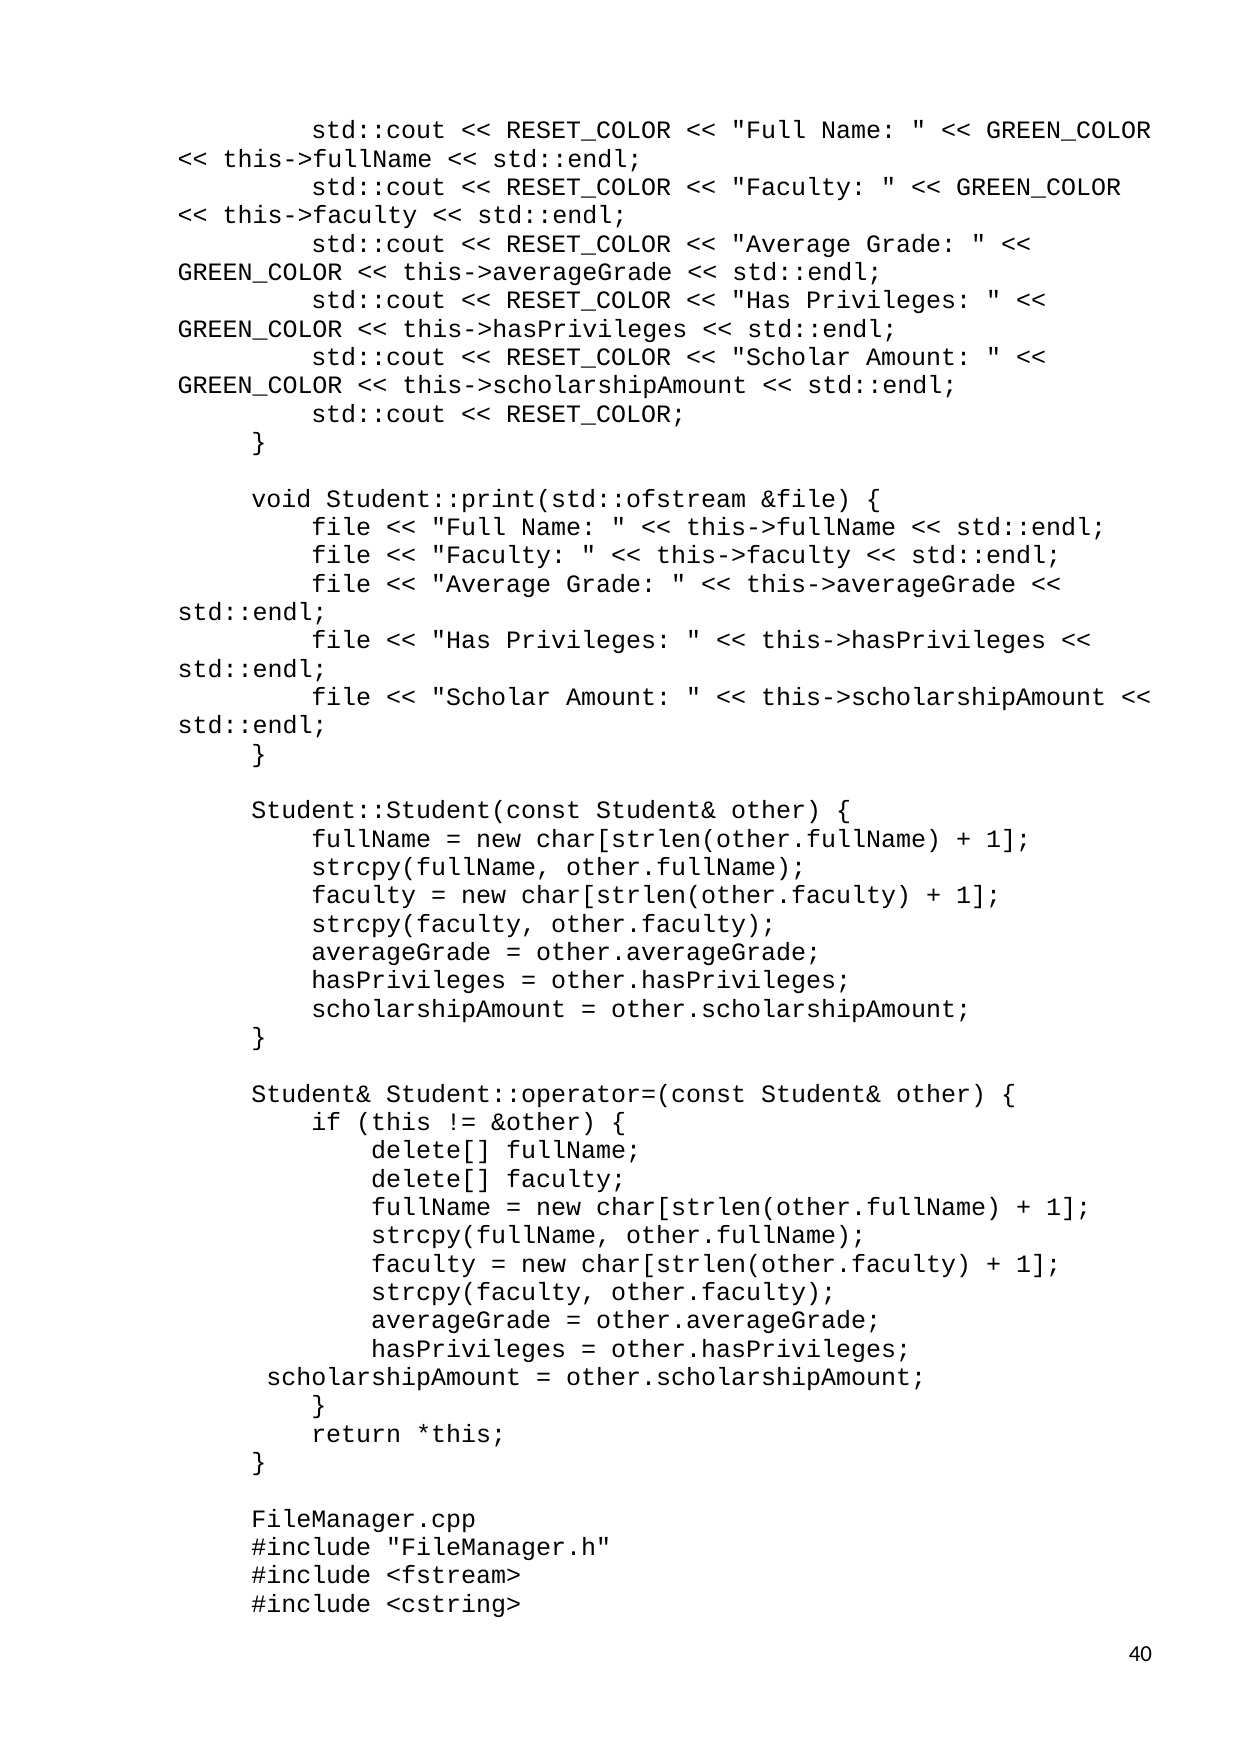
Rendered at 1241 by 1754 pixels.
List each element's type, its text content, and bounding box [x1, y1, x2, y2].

text std::cout << RESET_COLOR << "Has Privileges: " << GREEN_COLOR << this->hasPrivileges << std::endl; [177, 288, 1152, 345]
text faculty = new char[strlen(other.faculty) + 1]; [177, 883, 1152, 911]
text averageGrade = other.averageGrade; [177, 940, 1152, 968]
text void Student::print(std::ofstream &file) { [177, 486, 1152, 515]
text return *this; [177, 1421, 1152, 1450]
text fullName = new char[strlen(other.fullName) + 1]; [177, 1195, 1152, 1223]
text averageGrade = other.averageGrade; [177, 1308, 1152, 1336]
text } [177, 430, 1152, 458]
text } [177, 1025, 1152, 1053]
text } [177, 1393, 1152, 1421]
text strcpy(fullName, other.fullName); [177, 1223, 1152, 1251]
text file << "Full Name: " << this->fullName << std::endl; [177, 515, 1152, 543]
text if (this != &other) { [177, 1110, 1152, 1138]
text faculty = new char[strlen(other.faculty) + 1]; [177, 1251, 1152, 1280]
text file << "Average Grade: " << this->averageGrade << std::endl; [177, 571, 1152, 628]
text delete[] fullName; [177, 1138, 1152, 1166]
text hasPrivileges = other.hasPrivileges; [177, 968, 1152, 996]
text fullName = new char[strlen(other.fullName) + 1]; [177, 826, 1152, 855]
text std::cout << RESET_COLOR << "Average Grade: " << GREEN_COLOR << this->averageGrade << std::endl; [177, 231, 1152, 288]
text FileManager.cpp [177, 1506, 1152, 1535]
text hasPrivileges = other.hasPrivileges; [177, 1336, 1152, 1365]
text std::cout << RESET_COLOR; [177, 401, 1152, 430]
text strcpy(faculty, other.faculty); [177, 1280, 1152, 1308]
text strcpy(faculty, other.faculty); [177, 911, 1152, 940]
text #include <fstream> [177, 1563, 1152, 1591]
text std::cout << RESET_COLOR << "Scholar Amount: " << GREEN_COLOR << this->scholarshipAmount << std::endl; [177, 345, 1152, 401]
text std::cout << RESET_COLOR << "Faculty: " << GREEN_COLOR << this->faculty << std::endl; [177, 175, 1152, 231]
text scholarshipAmount = other.scholarshipAmount; [177, 996, 1152, 1025]
text std::cout << RESET_COLOR << "Full Name: " << GREEN_COLOR << this->fullName << std::endl; [177, 118, 1152, 175]
text file << "Faculty: " << this->faculty << std::endl; [177, 543, 1152, 571]
text #include <cstring> [177, 1591, 1152, 1620]
text file << "Has Privileges: " << this->hasPrivileges << std::endl; [177, 628, 1152, 685]
text delete[] faculty; [177, 1166, 1152, 1195]
text Student& Student::operator=(const Student& other) { [177, 1081, 1152, 1110]
text Student::Student(const Student& other) { [177, 798, 1152, 826]
text file << "Scholar Amount: " << this->scholarshipAmount << std::endl; [177, 685, 1152, 741]
text scholarshipAmount = other.scholarshipAmount; [177, 1365, 1152, 1393]
text } [177, 741, 1152, 770]
text strcpy(fullName, other.fullName); [177, 855, 1152, 883]
text #include "FileManager.h" [177, 1535, 1152, 1563]
text } [177, 1450, 1152, 1478]
